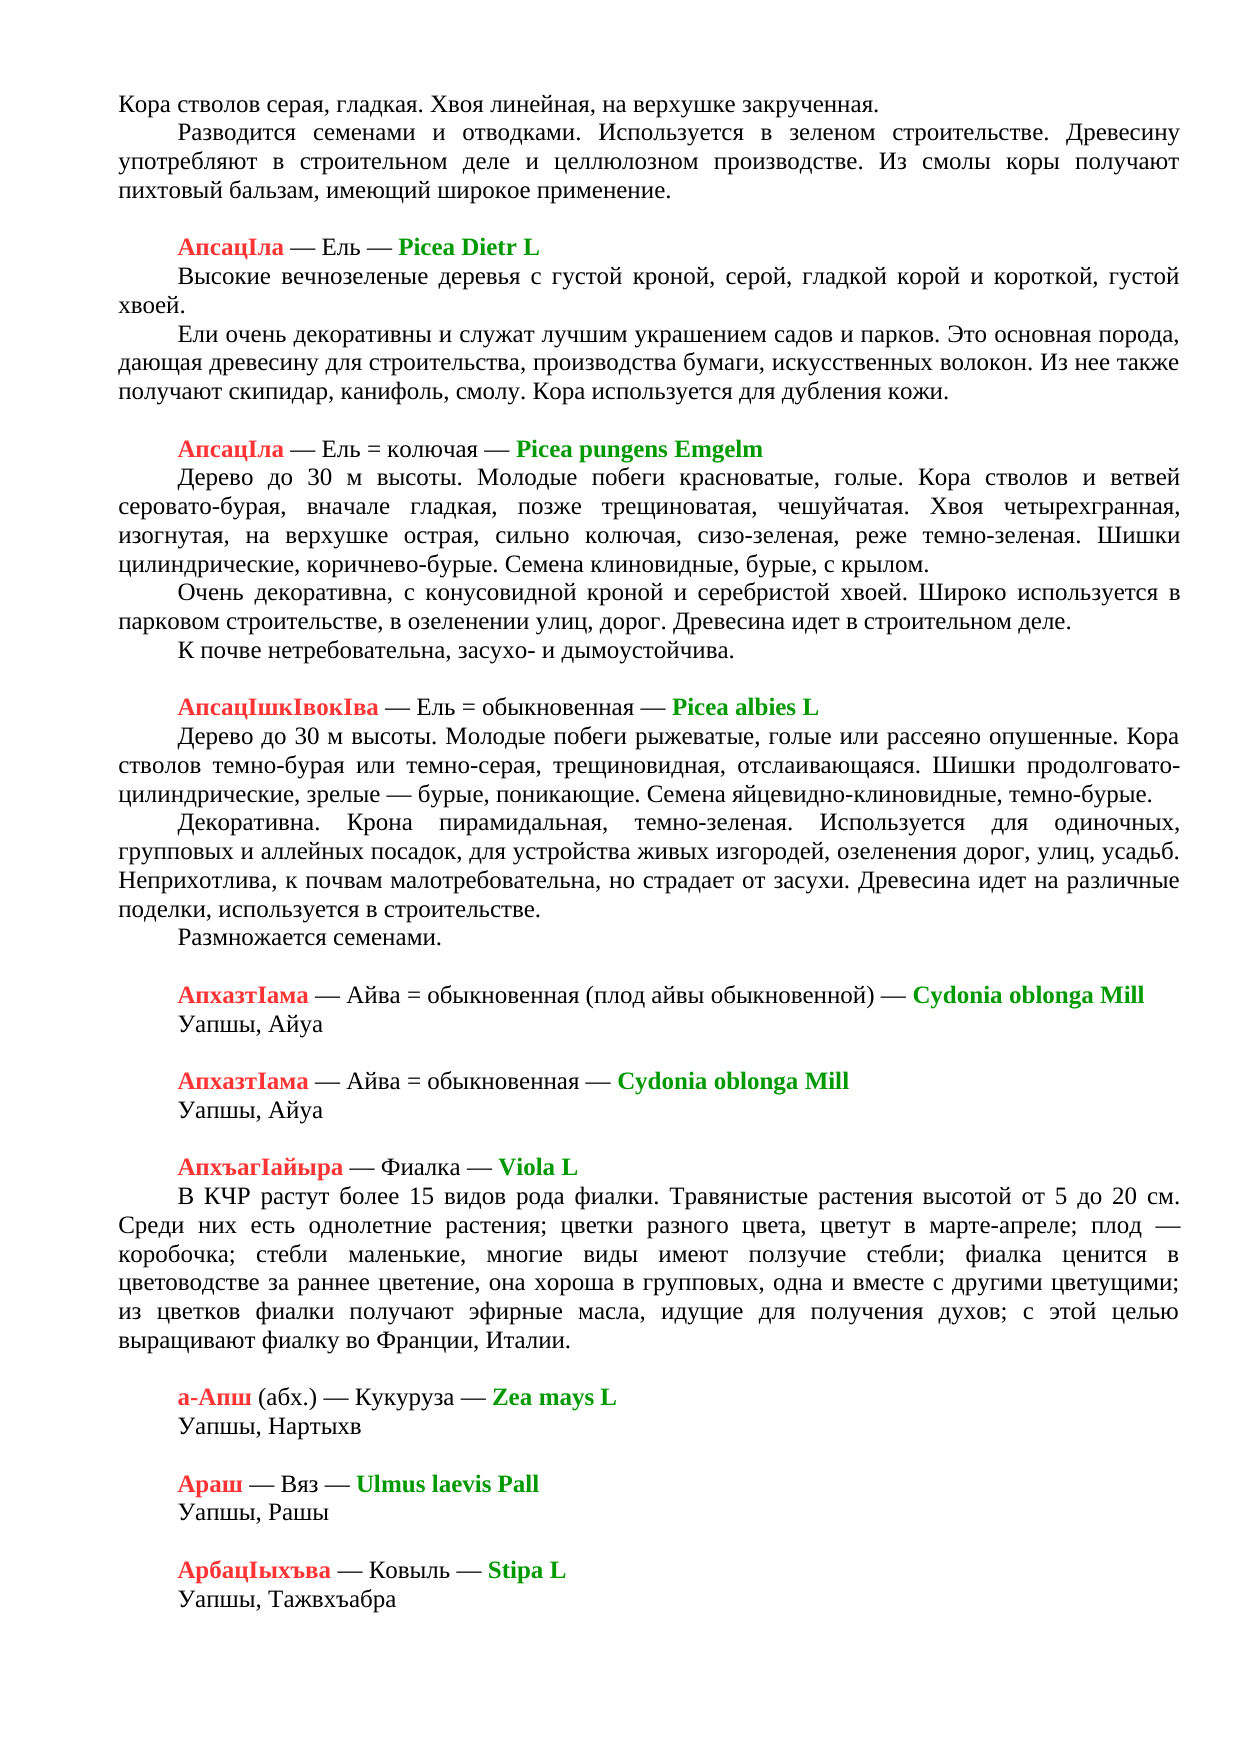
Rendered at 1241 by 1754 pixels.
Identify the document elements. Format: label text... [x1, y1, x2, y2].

text а-Апш (абх.) — Кукуруза — Zea mays L [118, 1382, 1181, 1411]
text Очень декоративна, с конусовидной кроной и серебристой хвоей. Широко используется в парковом строительстве, в озеленении улиц, дорог. Древесина идет в строительном деле. [118, 577, 1181, 635]
text АпхъагIайыра — Фиалка — Viola L [118, 1152, 1181, 1181]
text Разводится семенами и отводками. Используется в зеленом строительстве. Древесину употребляют в строительном деле и целлюлозном производстве. Из смолы коры получают пихтовый бальзам, имеющий широкое применение. [118, 117, 1181, 204]
text К почве нетребовательна, засухо- и дымоустойчива. [118, 635, 1181, 664]
text Дерево до 30 м высоты. Молодые побеги красноватые, голые. Кора стволов и ветвей серовато-бурая, вначале гладкая, позже трещиноватая, чешуйчатая. Хвоя четырехгранная, изогнутая, на верхушке острая, сильно колючая, сизо-зеленая, реже темно-зеленая. Шишки цилиндрические, коричнево-бурые. Семена клиновидные, бурые, с крылом. [118, 462, 1181, 577]
text АпхазтIама — Айва = обыкновенная (плод айвы обыкновенной) — Cydonia oblonga Mill [118, 980, 1181, 1009]
text АпсацIла — Ель — Picea Dietr L [118, 232, 1181, 261]
text В КЧР растут более 15 видов рода фиалки. Травянистые растения высотой от 5 до 20 см. Среди них есть однолетние растения; цветки разного цвета, цветут в марте-апреле; плод — коробочка; стебли маленькие, многие виды имеют ползучие стебли; фиалка ценится в цветоводстве за раннее цветение, она хороша в групповых, одна и вместе с другими цветущими; из цветков фиалки получают эфирные масла, идущие для получения духов; с этой целью выращивают фиалку во Франции, Италии. [118, 1181, 1181, 1354]
text Араш — Вяз — Ulmus laevis Pall [118, 1469, 1181, 1497]
text Размножается семенами. [118, 922, 1181, 951]
text Высокие вечнозеленые деревья с густой кроной, серой, гладкой корой и короткой, густой хвоей. [118, 261, 1181, 319]
text АпхазтIама — Айва = обыкновенная — Cydonia oblonga Mill [118, 1066, 1181, 1095]
text Уапшы, Нартыхв [118, 1411, 1181, 1440]
text Кора стволов серая, гладкая. Хвоя линейная, на верхушке закрученная. [118, 89, 1181, 117]
text Уапшы, Рашы [118, 1497, 1181, 1526]
text Уапшы, Айуа [118, 1009, 1181, 1037]
text Уапшы, Айуа [118, 1095, 1181, 1124]
text АпсацIла — Ель = колючая — Picea pungens Emgelm [118, 434, 1181, 462]
text Декоративна. Крона пирамидальная, темно-зеленая. Используется для одиночных, групповых и аллейных посадок, для устройства живых изгородей, озеленения дорог, улиц, усадьб. Неприхотлива, к почвам малотребовательна, но страдает от засухи. Древесина идет на различные поделки, используется в строительстве. [118, 807, 1181, 922]
text Дерево до 30 м высоты. Молодые побеги рыжеватые, голые или рассеяно опушенные. Кора стволов темно-бурая или темно-серая, трещиновидная, отслаивающаяся. Шишки продолговато-цилиндрические, зрелые — бурые, поникающие. Семена яйцевидно-клиновидные, темно-бурые. [118, 721, 1181, 807]
text АрбацIыхъва — Ковыль — Stipa L [118, 1555, 1181, 1584]
text Уапшы, Тажвхъабра [118, 1584, 1181, 1612]
text АпсацIшкIвокIва — Ель = обыкновенная — Picea albies L [118, 692, 1181, 721]
text Ели очень декоративны и служат лучшим украшением садов и парков. Это основная порода, дающая древесину для строительства, производства бумаги, искусственных волокон. Из нее также получают скипидар, канифоль, смолу. Кора используется для дубления кожи. [118, 319, 1181, 405]
